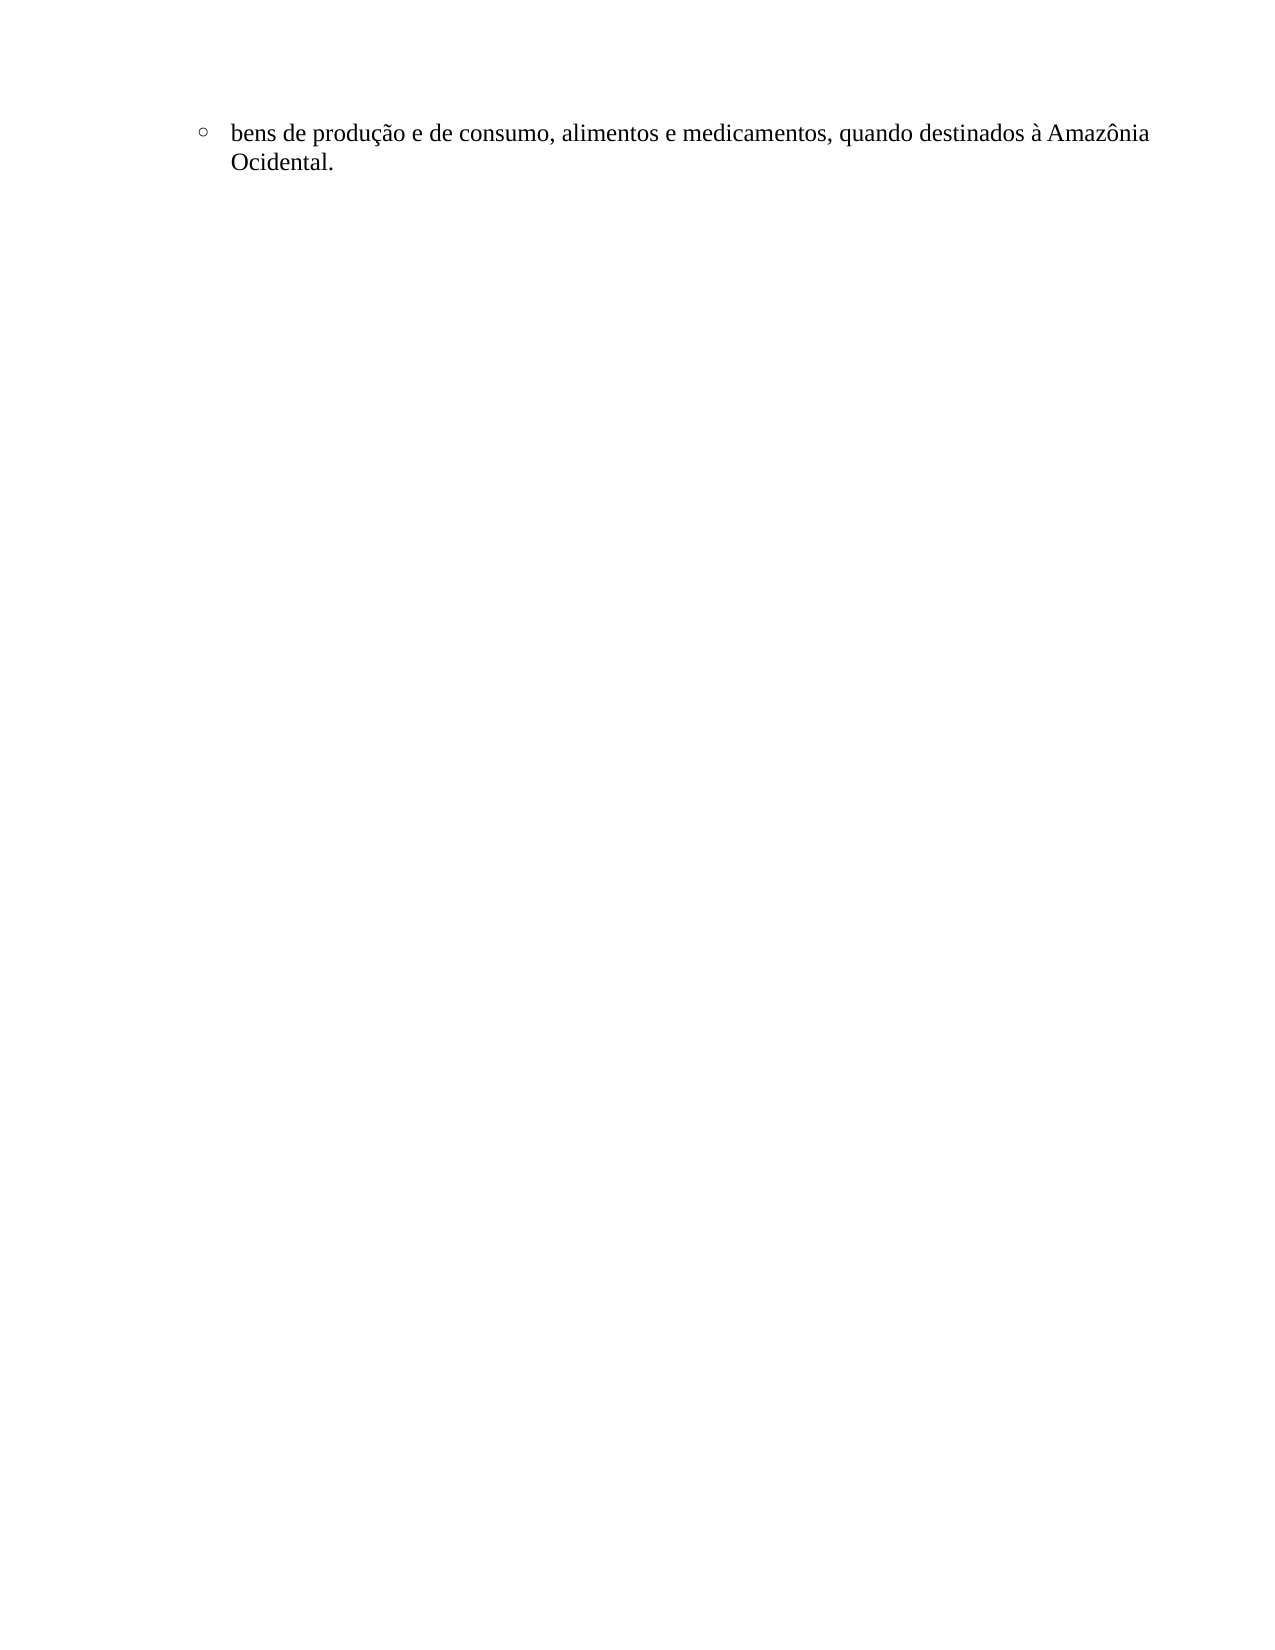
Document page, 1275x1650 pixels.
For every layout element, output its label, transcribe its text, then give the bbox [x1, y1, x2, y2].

list bens de produção e de consumo, alimentos e medicamentos, quando destinados à Amazônia Ocidental. [193, 118, 1157, 176]
